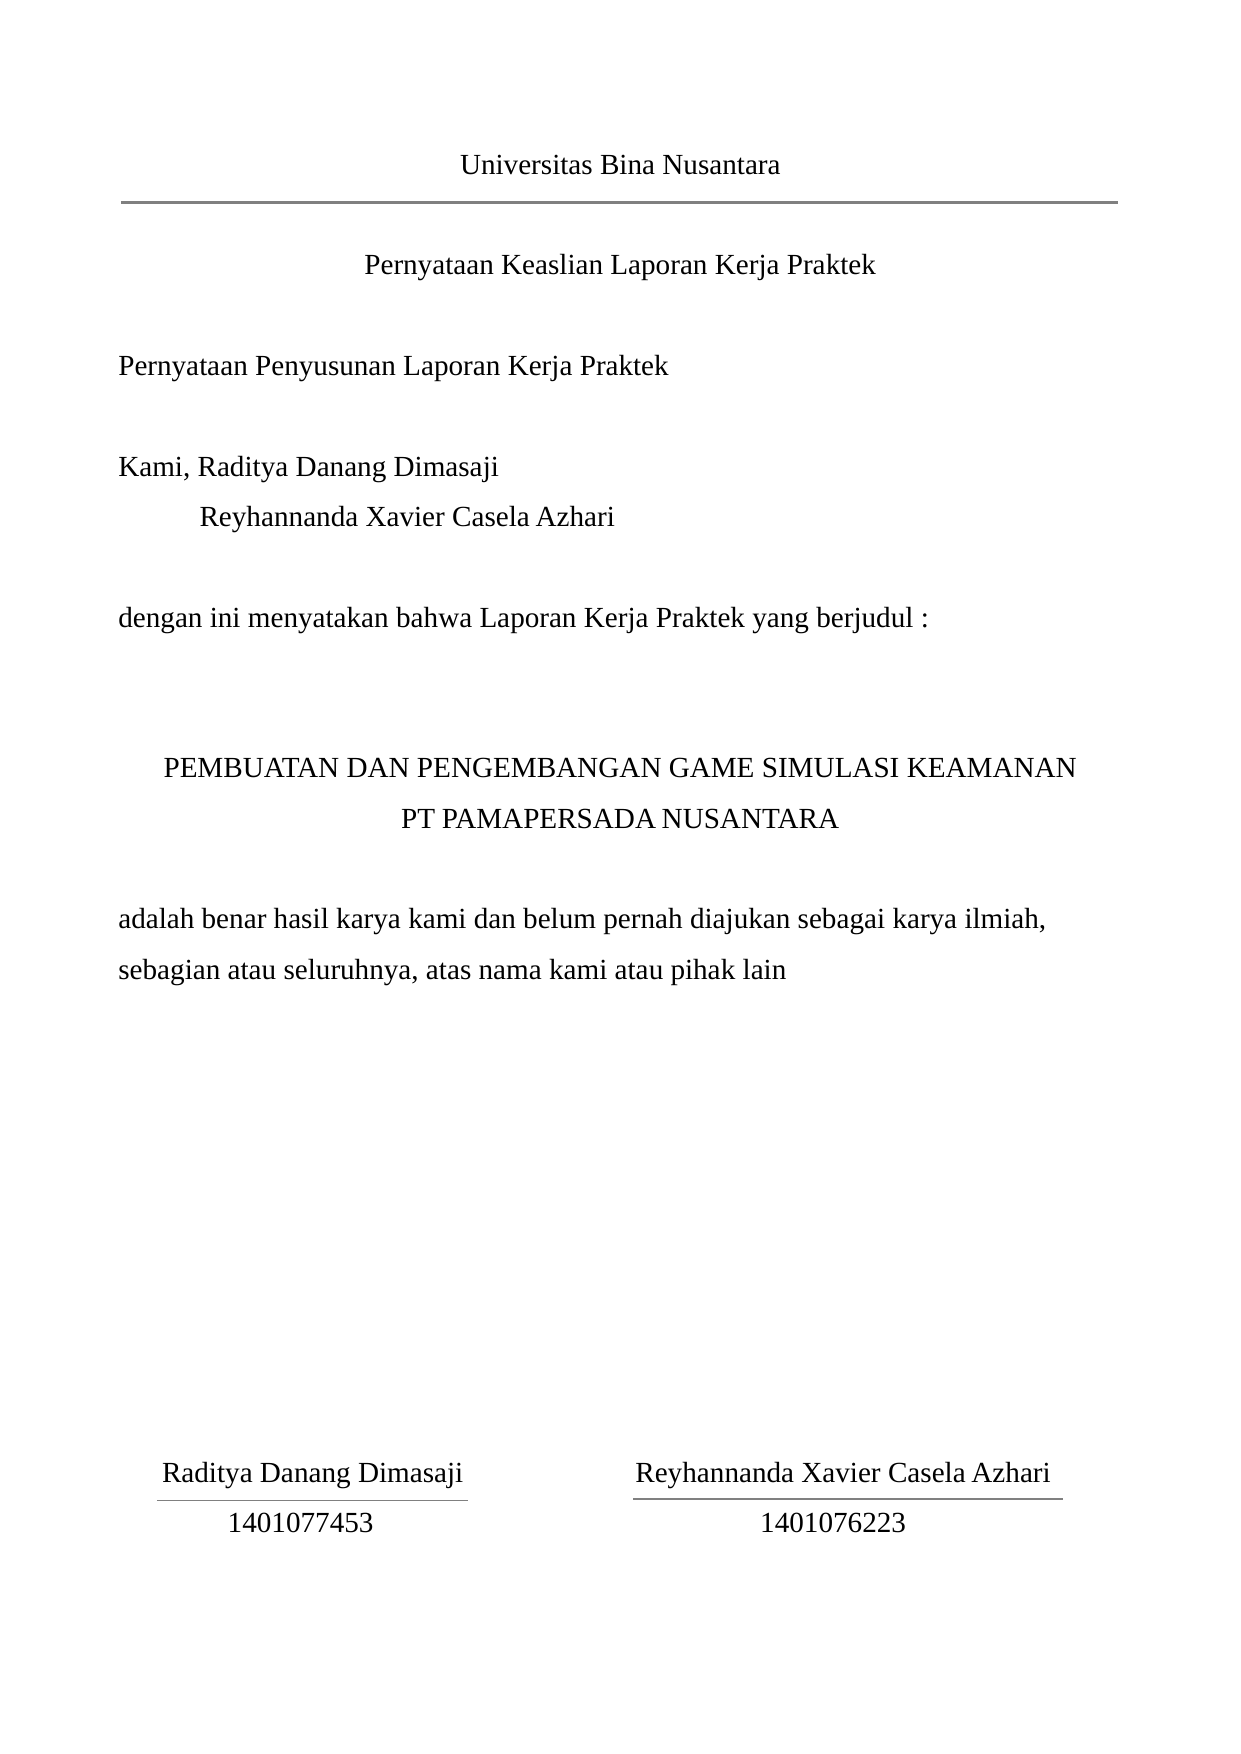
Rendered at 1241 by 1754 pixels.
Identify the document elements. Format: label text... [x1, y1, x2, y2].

text PEMBUATAN DAN PENGEMBANGAN GAME SIMULASI KEAMANAN [118, 751, 1122, 784]
text adalah benar hasil karya kami dan belum pernah diajukan sebagai karya ilmiah, sebagian atau seluruhnya, atas nama kami atau pihak lain [118, 902, 1122, 985]
text Universitas Bina Nusantara [118, 147, 1122, 180]
text Kami, Raditya Danang Dimasaji [118, 449, 1122, 482]
text Reyhannanda Xavier Casela Azhari [118, 499, 1122, 533]
text Raditya Danang Dimasaji Reyhannanda Xavier Casela Azhari [118, 1455, 1122, 1488]
text Pernyataan Keaslian Laporan Kerja Praktek [118, 247, 1122, 281]
text PT PAMAPERSADA NUSANTARA [118, 801, 1122, 834]
text dengan ini menyatakan bahwa Laporan Kerja Praktek yang berjudul : [118, 600, 1122, 633]
text Pernyataan Penyusunan Laporan Kerja Praktek [118, 348, 1122, 382]
text 1401077453 1401076223 [118, 1505, 1122, 1539]
